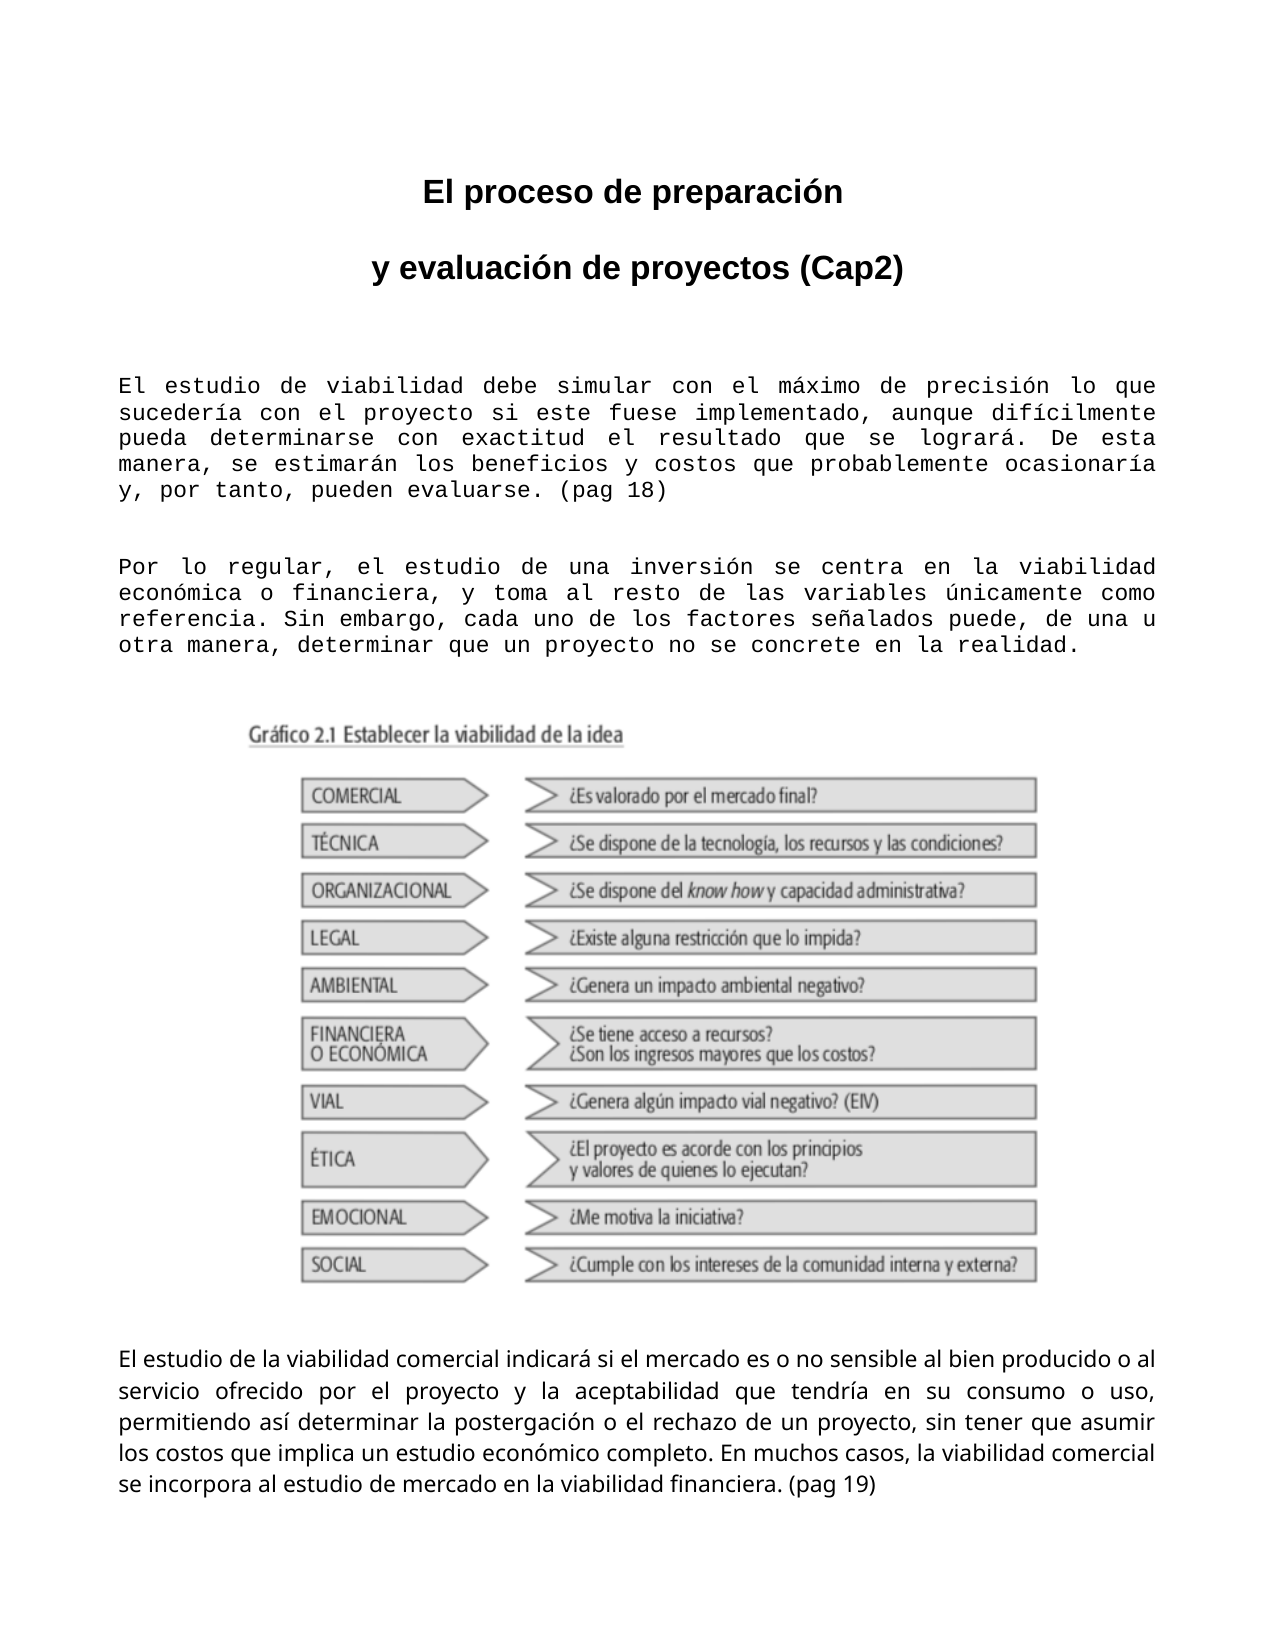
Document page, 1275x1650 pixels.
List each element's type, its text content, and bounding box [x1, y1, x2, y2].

text El estudio de la viabilidad comercial indicará si el mercado es o no sensible al bien producido o al servicio ofrecido por el proyecto y la aceptabilidad que tendría en su consumo o uso, permitiendo así determinar la postergación o el rechazo de un proyecto, sin tener que asumir los costos que implica un estudio económico completo. En muchos casos, la viabilidad comercial se incorpora al estudio de mercado en la viabilidad financiera. (pag 19) [118, 1343, 1157, 1499]
subtitle y evaluación de proyectos (Cap2) [118, 248, 1157, 286]
picture [228, 710, 1047, 1305]
text El estudio de viabilidad debe simular con el máximo de precisión lo que sucedería con el proyecto si este fuese implementado, aunque difícilmente pueda determinarse con exactitud el resultado que se logrará. De esta manera, se estimarán los beneficios y costos que probablemente ocasionaría y, por tanto, pueden evaluarse. (pag 18) [118, 375, 1157, 504]
text Por lo regular, el estudio de una inversión se centra en la viabilidad económica o financiera, y toma al resto de las variables únicamente como referencia. Sin embargo, cada uno de los factores señalados puede, de una u otra manera, determinar que un proyecto no se concrete en la realidad. [118, 556, 1157, 659]
subtitle El proceso de preparación [118, 171, 1157, 210]
